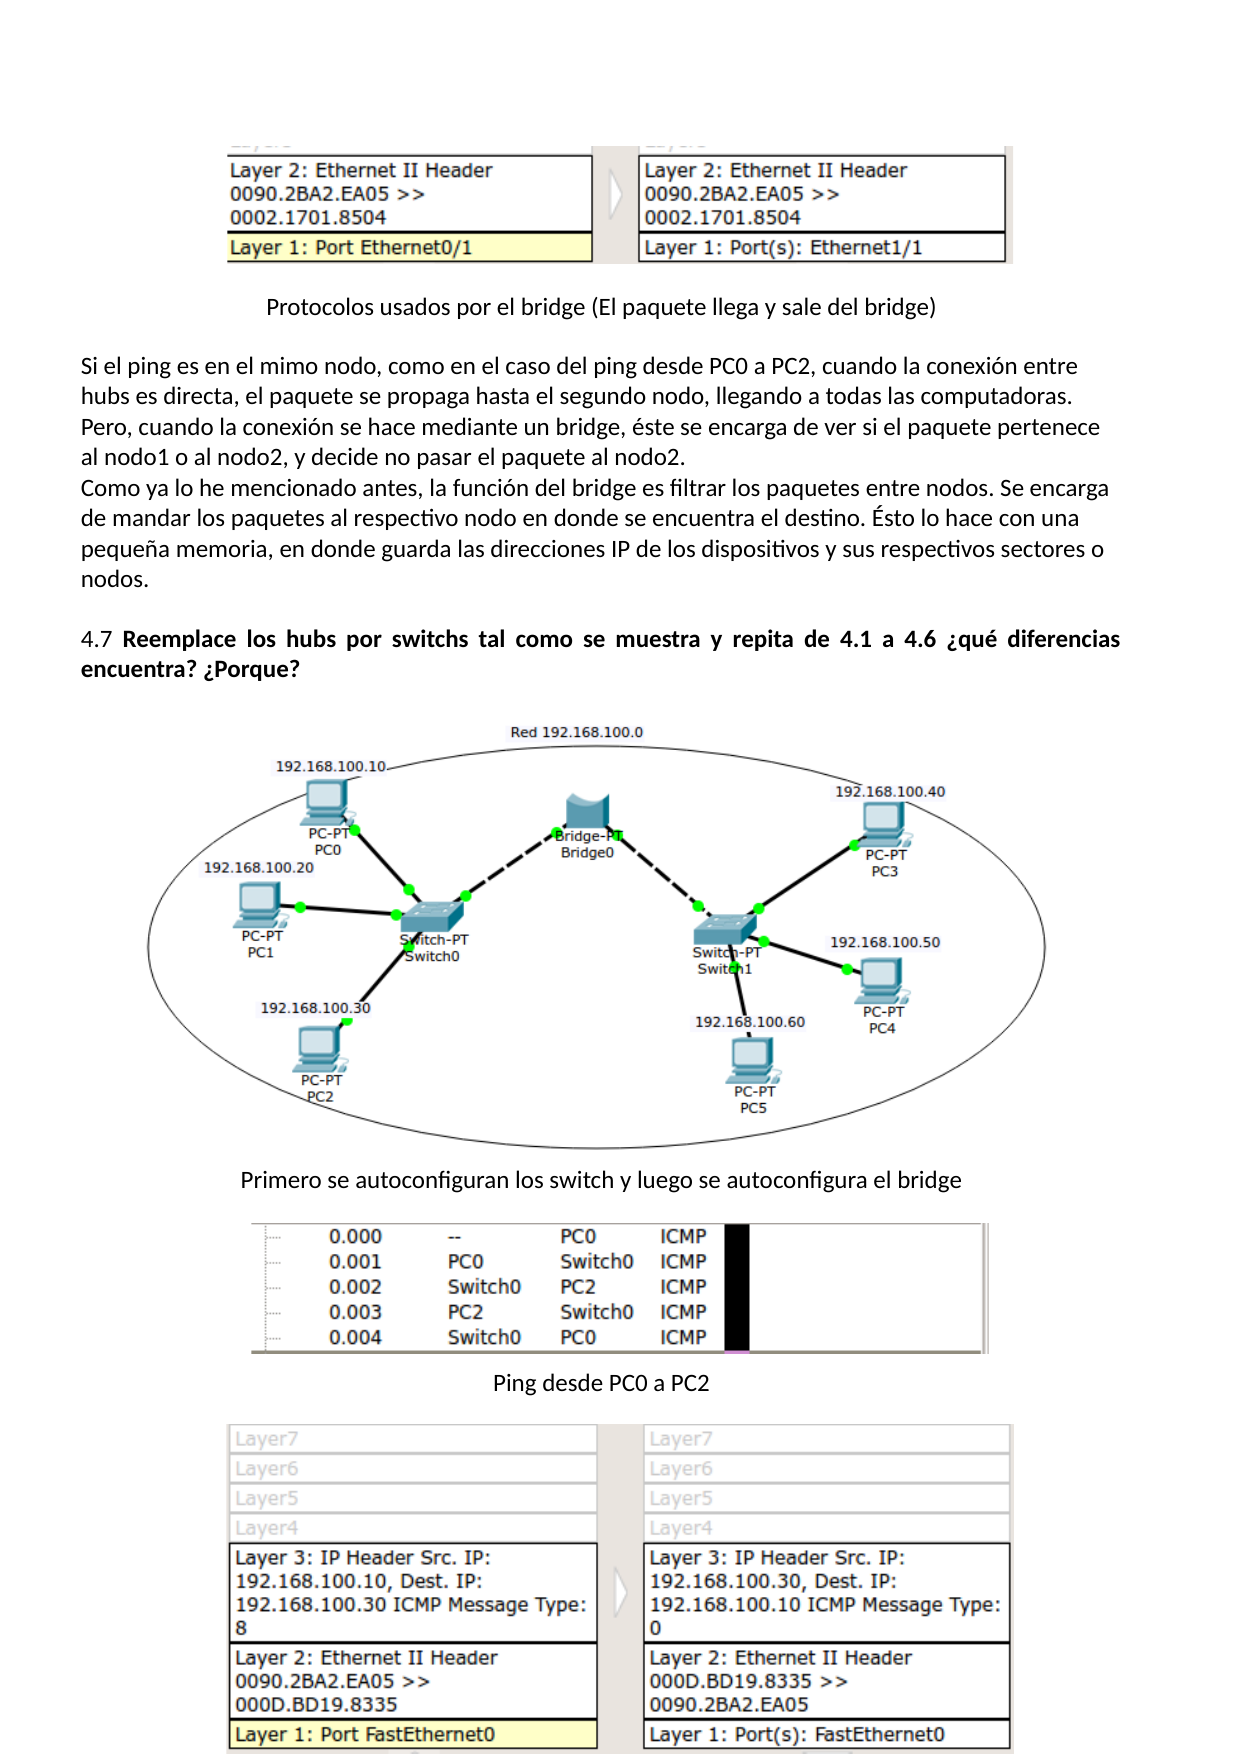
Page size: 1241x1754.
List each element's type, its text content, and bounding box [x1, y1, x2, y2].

list Si el ping es en el mimo nodo, como en el caso del ping desde PC0 a PC2, cuando la conexión entre hubs es directa, el paquete se propaga hasta el segundo nodo, llegando a todas las computadoras. Pero, cuando la conexión se hace mediante un bridge, éste se encarga de ver si el paquete pertenece al nodo1 o al nodo2, y decide no pasar el paquete al nodo2. [81, 350, 1122, 472]
picture [227, 146, 1014, 264]
list Ping desde PC0 a PC2 [81, 1367, 1122, 1398]
list 4.7 Reemplace los hubs por switchs tal como se muestra y repita de 4.1 a 4.6 ¿qué diferencias encuentra? ¿Porque? [81, 623, 1122, 684]
picture [99, 712, 1141, 1165]
list Como ya lo he mencionado antes, la función del bridge es filtrar los paquetes entre nodos. Se encarga de mandar los paquetes al respectivo nodo en donde se encuentra el destino. Ésto lo hace con una pequeña memoria, en donde guarda las direcciones IP de los dispositivos y sus respectivos sectores o nodos. [81, 472, 1122, 594]
picture [226, 1424, 1014, 1754]
list Protocolos usados por el bridge (El paquete llega y sale del bridge) [81, 291, 1122, 321]
picture [251, 1223, 989, 1354]
list Primero se autoconfiguran los switch y luego se autoconfigura el bridge [81, 713, 1122, 1195]
